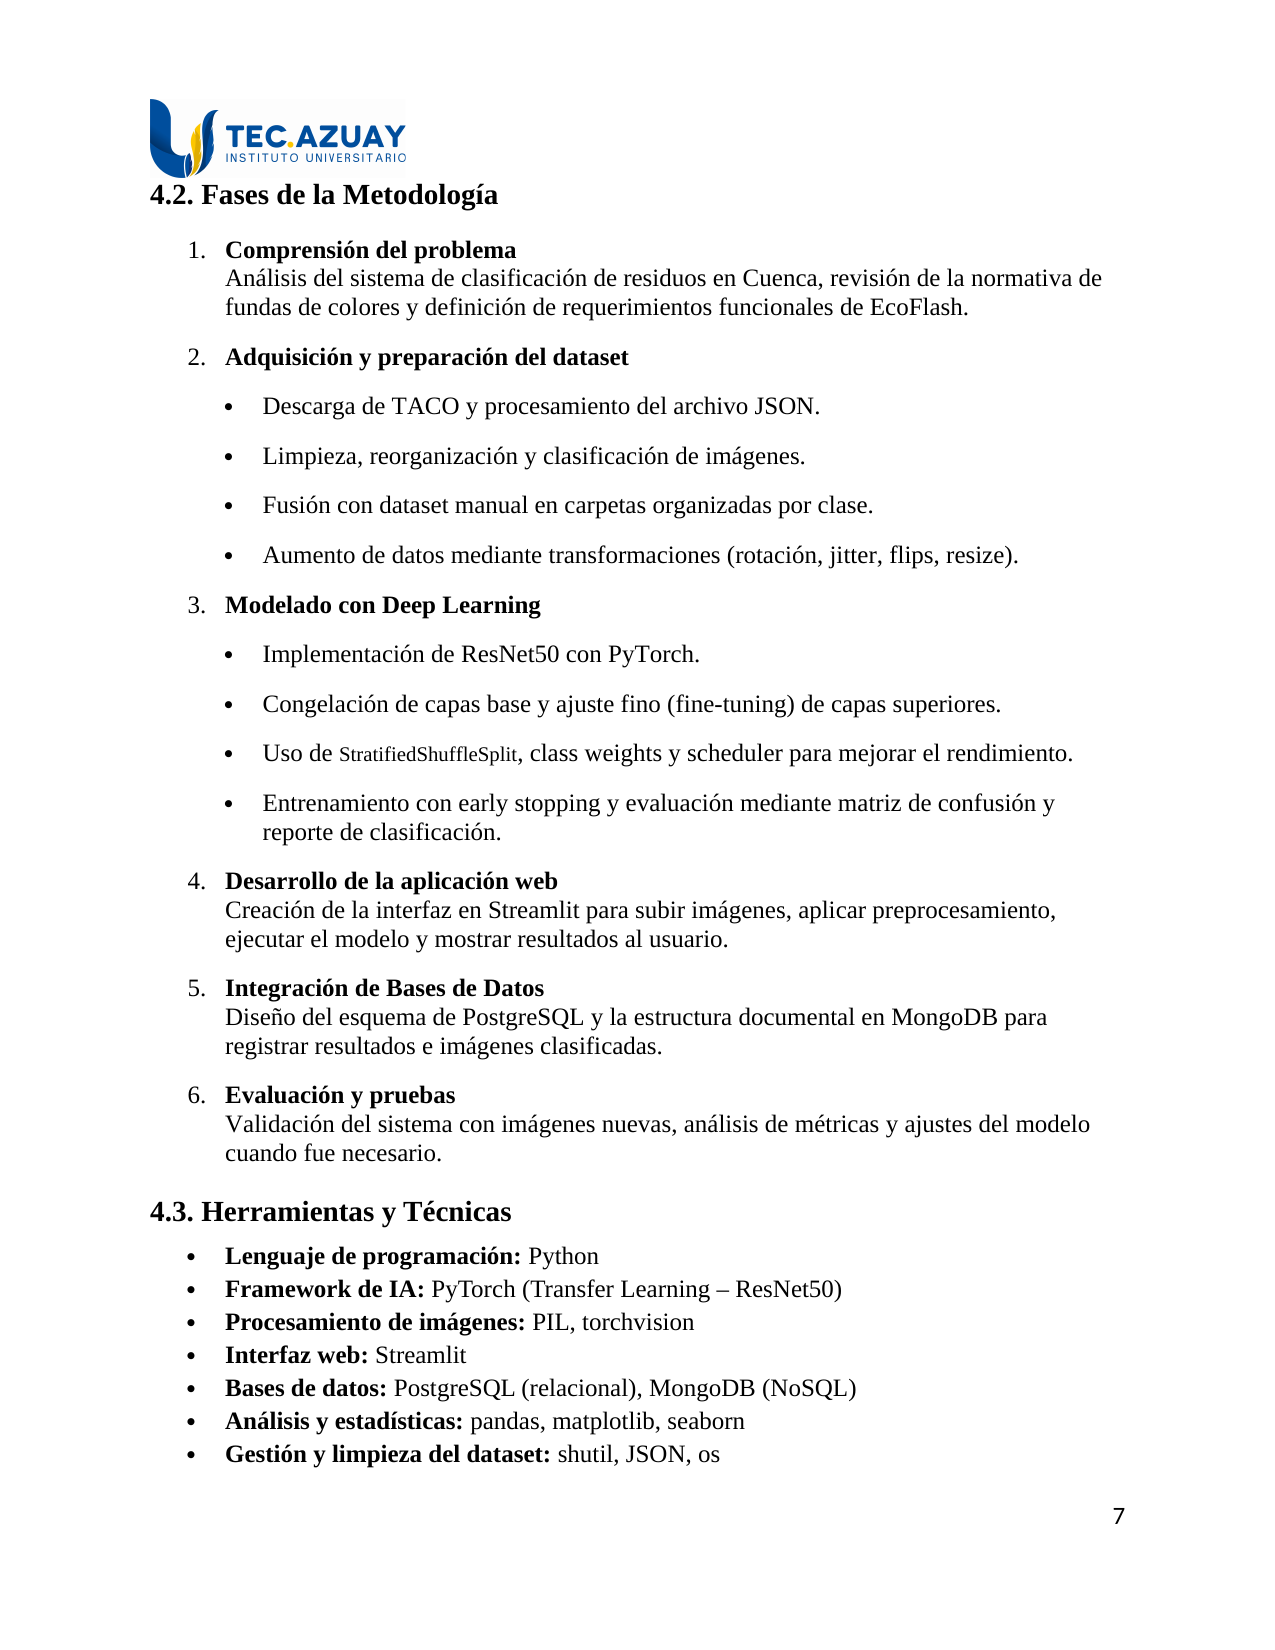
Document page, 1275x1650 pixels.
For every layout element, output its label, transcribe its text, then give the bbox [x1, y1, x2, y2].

list Implementación de ResNet50 con PyTorch. [225, 639, 1125, 668]
list Bases de datos: PostgreSQL (relacional), MongoDB (NoSQL) [187, 1373, 1125, 1402]
list Entrenamiento con early stopping y evaluación mediante matriz de confusión y reporte de clasificación. [225, 788, 1125, 846]
list Análisis y estadísticas: pandas, matplotlib, seaborn [187, 1406, 1125, 1434]
list Framework de IA: PyTorch (Transfer Learning – ResNet50) [187, 1274, 1125, 1302]
list Procesamiento de imágenes: PIL, torchvision [187, 1307, 1125, 1336]
list Interfaz web: Streamlit [187, 1340, 1125, 1368]
list Desarrollo de la aplicación web Creación de la interfaz en Streamlit para subir imágenes, aplicar preprocesamiento, ejecutar el modelo y mostrar resultados al usuario. [187, 866, 1125, 953]
list Aumento de datos mediante transformaciones (rotación, jitter, flips, resize). [225, 540, 1125, 569]
subtitle 4.3. Herramientas y Técnicas [150, 1194, 1125, 1227]
list Evaluación y pruebas Validación del sistema con imágenes nuevas, análisis de métricas y ajustes del modelo cuando fue necesario. [187, 1081, 1125, 1167]
subtitle 4.2. Fases de la Metodología [150, 177, 1125, 211]
list Comprensión del problema Análisis del sistema de clasificación de residuos en Cuenca, revisión de la normativa de fundas de colores y definición de requerimientos funcionales de EcoFlash. [187, 235, 1125, 321]
list Gestión y limpieza del dataset: shutil, JSON, os [187, 1439, 1125, 1468]
list Congelación de capas base y ajuste fino (fine-tuning) de capas superiores. [225, 689, 1125, 718]
list Modelado con Deep Learning [187, 590, 1125, 618]
list Limpieza, reorganización y clasificación de imágenes. [225, 441, 1125, 470]
list Uso de StratifiedShuffleSplit, class weights y scheduler para mejorar el rendimiento. [225, 738, 1125, 767]
list Fusión con dataset manual en carpetas organizadas por clase. [225, 491, 1125, 519]
list Integración de Bases de Datos Diseño del esquema de PostgreSQL y la estructura documental en MongoDB para registrar resultados e imágenes clasificadas. [187, 973, 1125, 1060]
list Lenguaje de programación: Python [187, 1241, 1125, 1269]
list Descarga de TACO y procesamiento del archivo JSON. [225, 391, 1125, 420]
list Adquisición y preparación del dataset [187, 342, 1125, 371]
